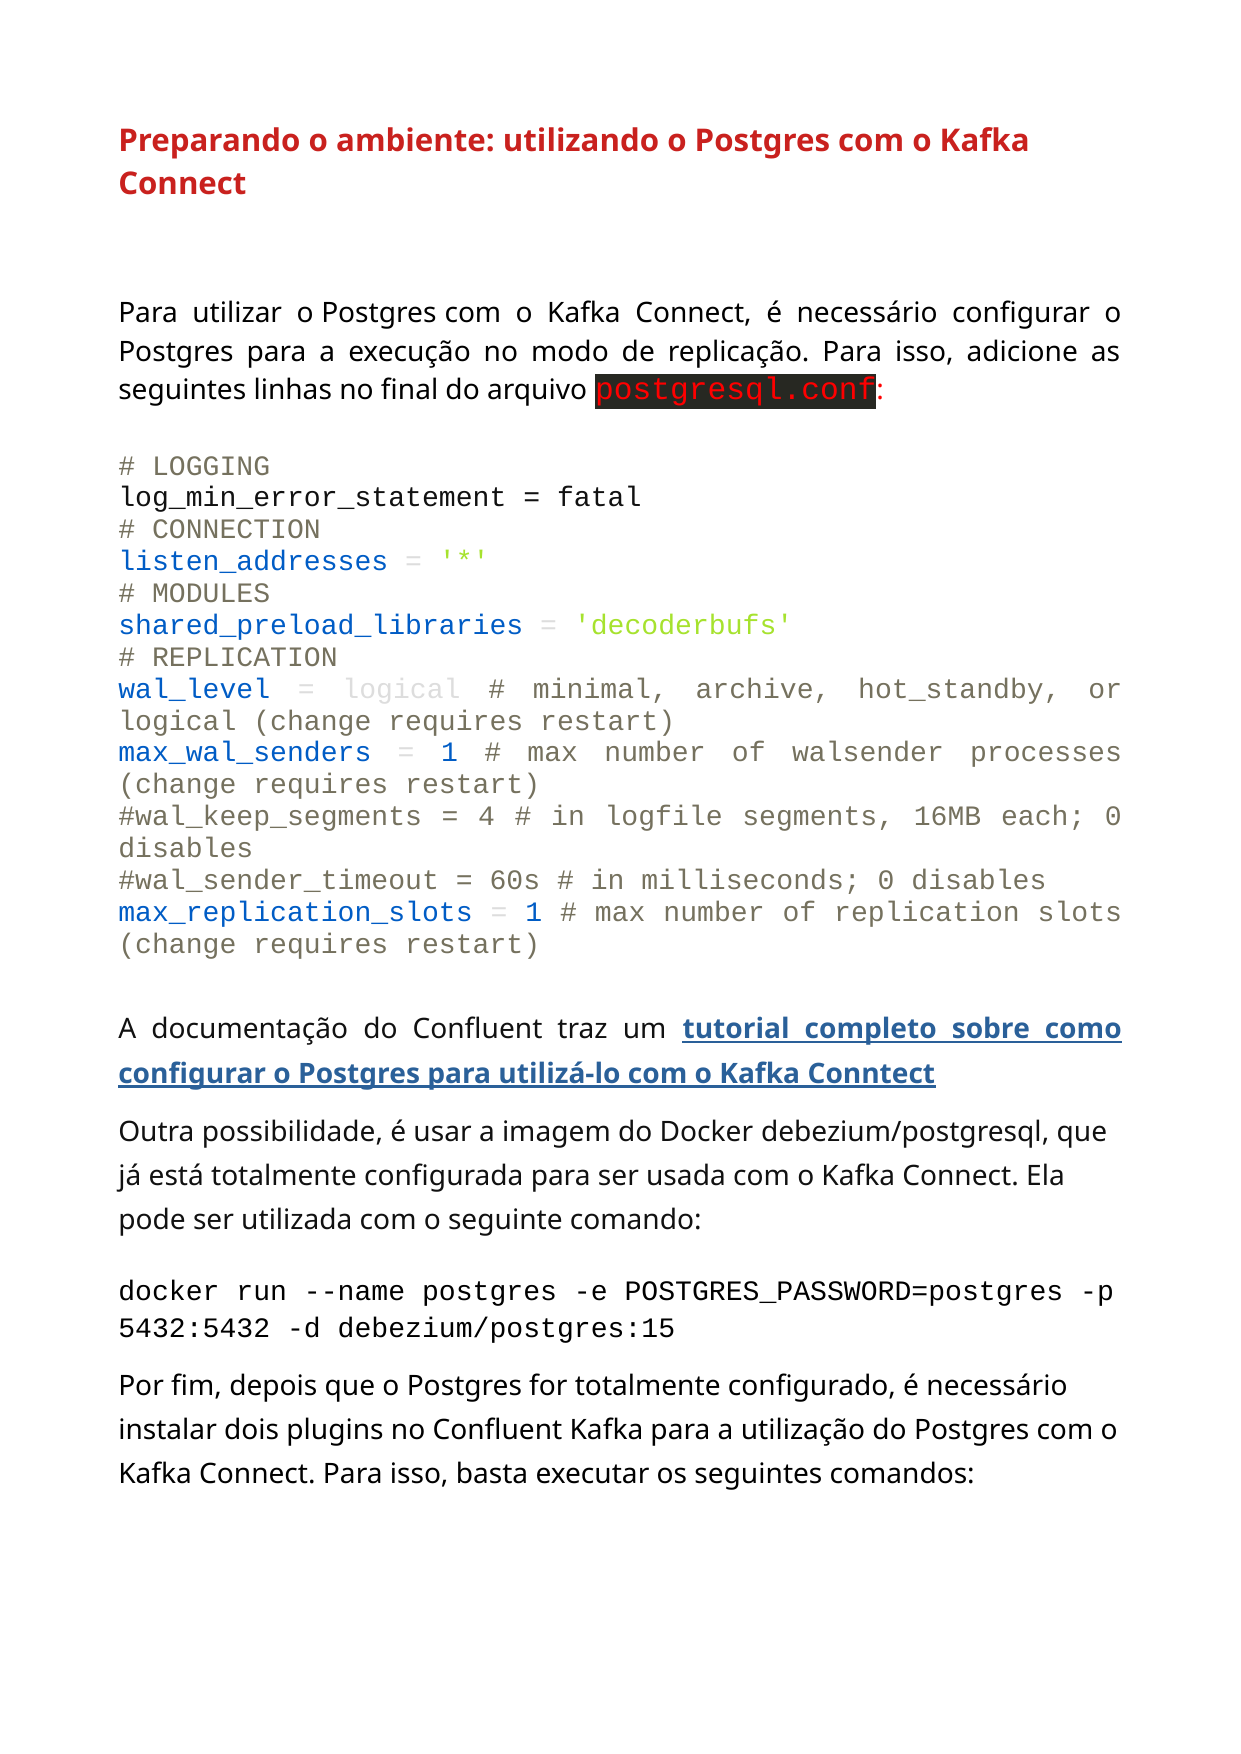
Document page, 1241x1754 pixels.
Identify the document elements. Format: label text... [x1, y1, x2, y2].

text max_replication_slots = 1 # max number of replication slots (change requires restart) [118, 898, 1122, 962]
text Por fim, depois que o Postgres for totalmente configurado, é necessário instalar dois plugins no Confluent Kafka para a utilização do Postgres com o Kafka Connect. Para isso, basta executar os seguintes comandos: [118, 1365, 1122, 1491]
text log_min_error_statement = fatal [118, 483, 1122, 515]
text # LOGGING [118, 452, 1122, 483]
text Outra possibilidade, é usar a imagem do Docker debezium/postgresql, que já está totalmente configurada para ser usada com o Kafka Connect. Ela pode ser utilizada com o seguinte comando: [118, 1112, 1122, 1238]
text # REPLICATION [118, 643, 1122, 675]
text Preparando o ambiente: utilizando o Postgres com o Kafka Connect [118, 118, 1122, 203]
text # MODULES [118, 579, 1122, 611]
text wal_level = logical # minimal, archive, hot_standby, or logical (change requires restart) [118, 675, 1122, 738]
text shared_preload_libraries = 'decoderbufs' [118, 611, 1122, 643]
text docker run --name postgres -e POSTGRES_PASSWORD=postgres -p 5432:5432 -d debezium/postgres:15 [118, 1244, 1122, 1346]
text listen_addresses = '*' [118, 547, 1122, 579]
text #wal_keep_segments = 4 # in logfile segments, 16MB each; 0 disables [118, 802, 1122, 866]
text Para utilizar o Postgres com o Kafka Connect, é necessário configurar o Postgres para a execução no modo de replicação. Para isso, adicione as seguintes linhas no final do arquivo postgresql.conf: [118, 288, 1122, 409]
text #wal_sender_timeout = 60s # in milliseconds; 0 disables [118, 866, 1122, 898]
text # CONNECTION [118, 515, 1122, 547]
text A documentação do Confluent traz um tutorial completo sobre como configurar o Postgres para utilizá-lo com o Kafka Conntect [118, 1009, 1122, 1091]
text max_wal_senders = 1 # max number of walsender processes (change requires restart) [118, 738, 1122, 802]
